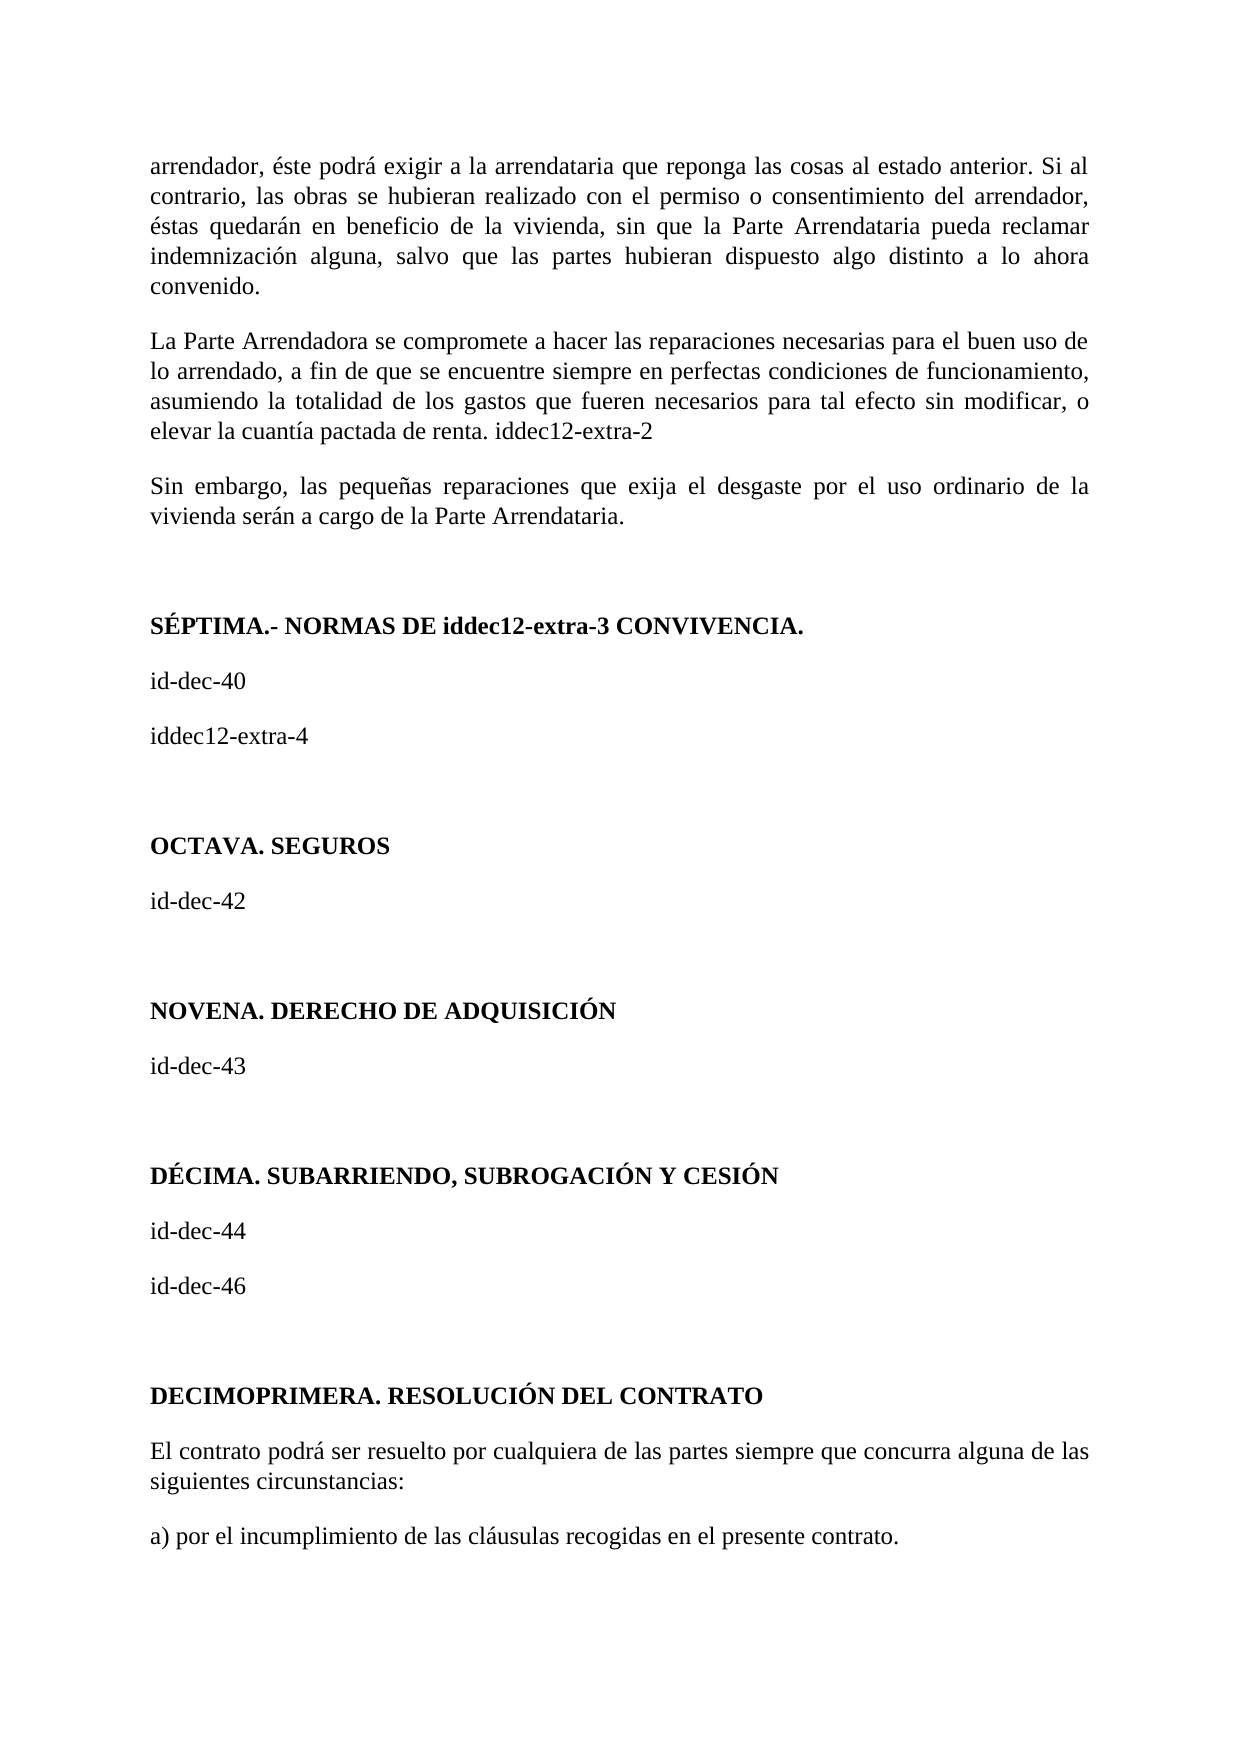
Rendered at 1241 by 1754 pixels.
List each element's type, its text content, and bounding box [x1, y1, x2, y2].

text Sin embargo, las pequeñas reparaciones que exija el desgaste por el uso ordinario de la vivienda serán a cargo de la Parte Arrendataria. [150, 470, 1090, 530]
text DECIMOPRIMERA. RESOLUCIÓN DEL CONTRATO [150, 1380, 1090, 1410]
text La Parte Arrendadora se compromete a hacer las reparaciones necesarias para el buen uso de lo arrendado, a fin de que se encuentre siempre en perfectas condiciones de funcionamiento, asumiendo la totalidad de los gastos que fueren necesarios para tal efecto sin modificar, o elevar la cuantía pactada de renta. iddec12-extra-2 [150, 325, 1090, 445]
text OCTAVA. SEGUROS [150, 830, 1090, 860]
text iddec12-extra-4 [150, 720, 1090, 750]
text id-dec-43 [150, 1050, 1090, 1080]
text El contrato podrá ser resuelto por cualquiera de las partes siempre que concurra alguna de las siguientes circunstancias: [150, 1435, 1090, 1495]
text DÉCIMA. SUBARRIENDO, SUBROGACIÓN Y CESIÓN [150, 1160, 1090, 1190]
text id-dec-44 [150, 1215, 1090, 1245]
text id-dec-42 [150, 885, 1090, 915]
text id-dec-46 [150, 1270, 1090, 1300]
text a) por el incumplimiento de las cláusulas recogidas en el presente contrato. [150, 1520, 1090, 1550]
text SÉPTIMA.- NORMAS DE iddec12-extra-3 CONVIVENCIA. [150, 610, 1090, 640]
text arrendador, éste podrá exigir a la arrendataria que reponga las cosas al estado anterior. Si al contrario, las obras se hubieran realizado con el permiso o consentimiento del arrendador, éstas quedarán en beneficio de la vivienda, sin que la Parte Arrendataria pueda reclamar indemnización alguna, salvo que las partes hubieran dispuesto algo distinto a lo ahora convenido. [150, 150, 1090, 300]
text NOVENA. DERECHO DE ADQUISICIÓN [150, 995, 1090, 1025]
text id-dec-40 [150, 665, 1090, 695]
